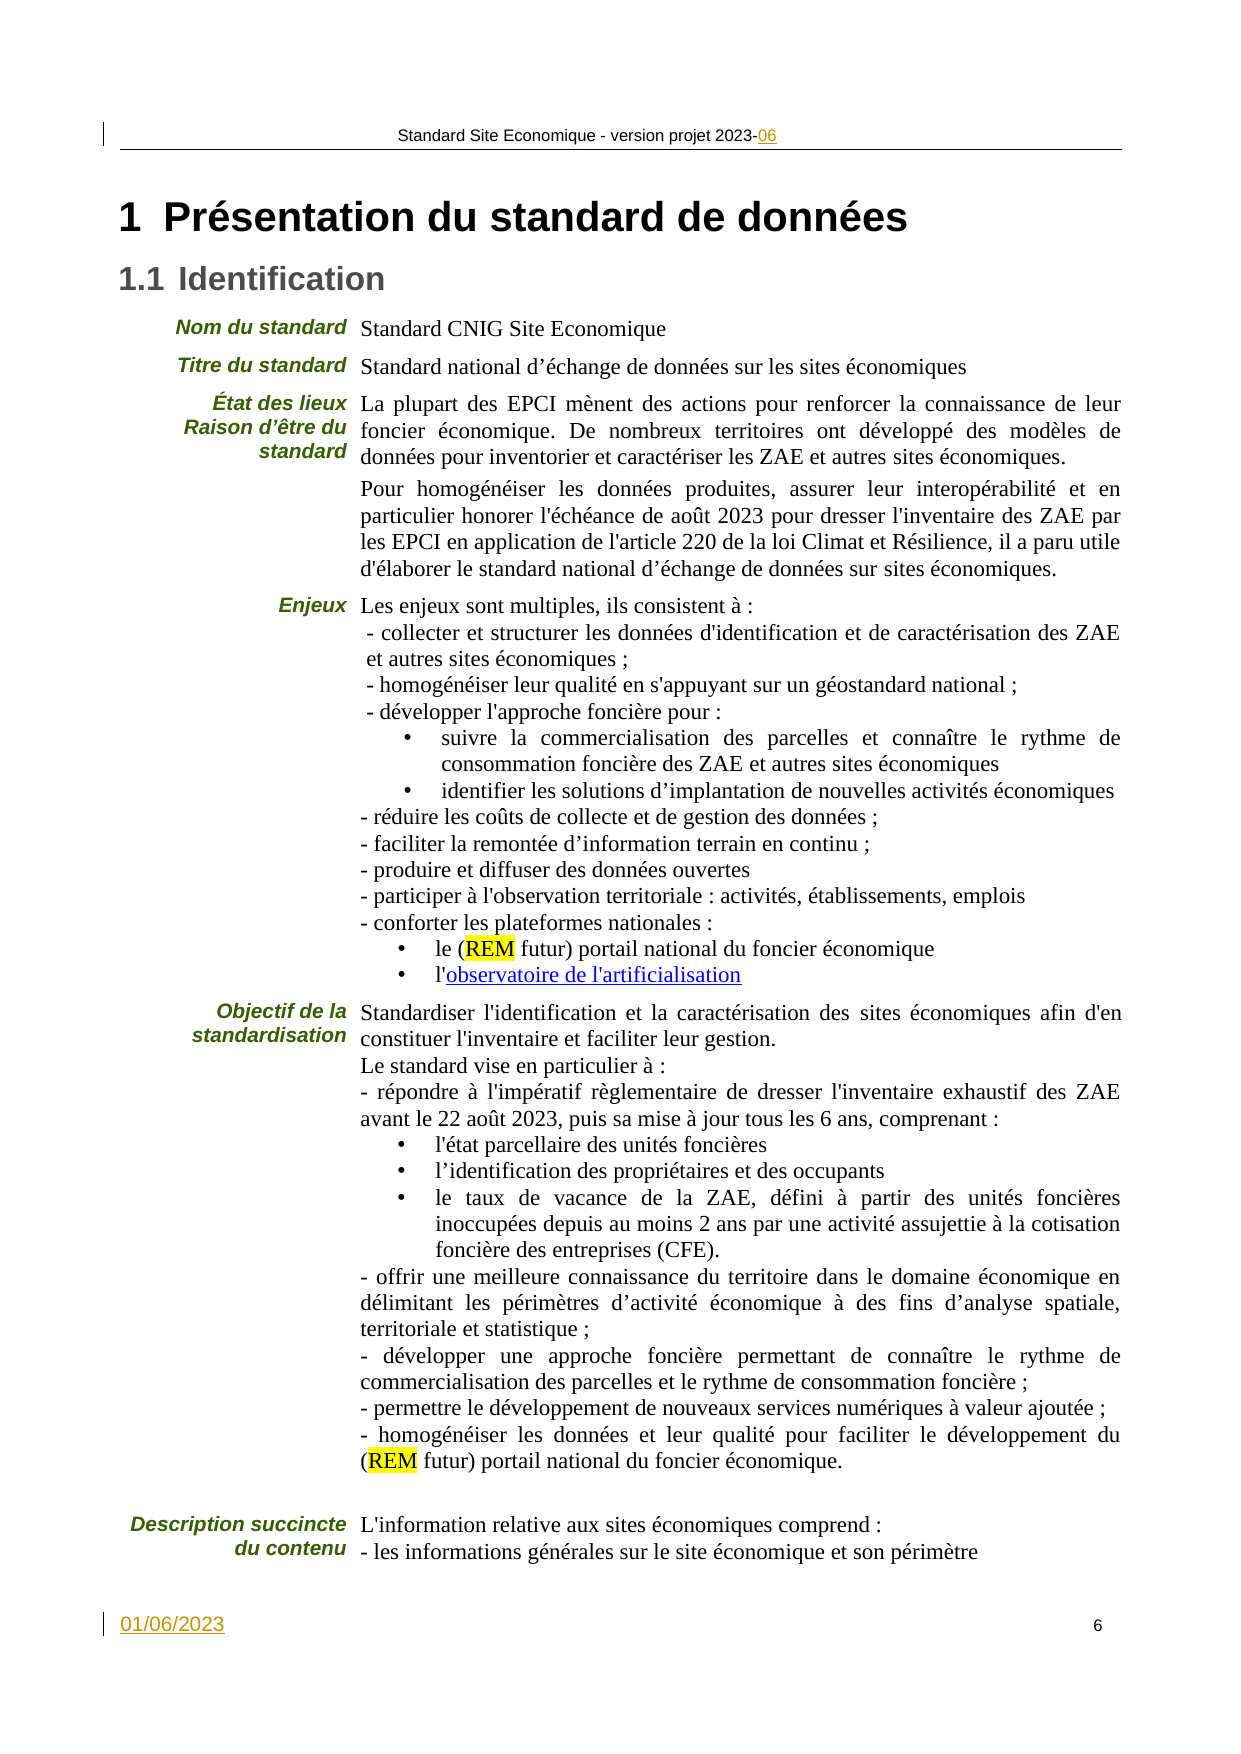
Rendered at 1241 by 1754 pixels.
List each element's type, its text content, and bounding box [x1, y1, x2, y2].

subtitle Présentation du standard de données [118, 193, 1122, 241]
table_header Nom du standard [118, 309, 354, 347]
table_cell Standard national d’échange de données sur les sites économiques [354, 347, 1122, 385]
table_cell Les enjeux sont multiples, ils consistent à : - collecter et structurer les données d'identification et de caractérisation des ZAE et autres sites économiques ; - homogénéiser leur qualité en s'appuyant sur un géostandard national ; - développer l'approche foncière pour : suivre la commercialisation des parcelles et connaître le rythme de consommation foncière des ZAE et autres sites économiques identifier les solutions d’implantation de nouvelles activités économiques - réduire les coûts de collecte et de gestion des données ; - faciliter la remontée d’information terrain en continu ; - produire et diffuser des données ouvertes - participer à l'observation territoriale : activités, établissements, emplois - conforter les plateformes nationales : le (REM futur) portail national du foncier économique l'observatoire de l'artificialisation [354, 587, 1122, 993]
table_cell Titre du standard [118, 347, 354, 385]
table_cell Enjeux [118, 587, 354, 993]
table_cell État des lieux Raison d’être du standard [118, 385, 354, 587]
table_cell L'information relative aux sites économiques comprend : - les informations générales sur le site économique et son périmètre [354, 1506, 1122, 1570]
subtitle Identification [118, 259, 1122, 297]
table_cell Description succincte du contenu [118, 1506, 354, 1570]
table_cell Standardiser l'identification et la caractérisation des sites économiques afin d'en constituer l'inventaire et faciliter leur gestion. Le standard vise en particulier à : - répondre à l'impératif règlementaire de dresser l'inventaire exhaustif des ZAE avant le 22 août 2023, puis sa mise à jour tous les 6 ans, comprenant : l'état parcellaire des unités foncières l’identification des propriétaires et des occupants le taux de vacance de la ZAE, défini à partir des unités foncières inoccupées depuis au moins 2 ans par une activité assujettie à la cotisation foncière des entreprises (CFE). - offrir une meilleure connaissance du territoire dans le domaine économique en délimitant les périmètres d’activité économique à des fins d’analyse spatiale, territoriale et statistique ; - développer une approche foncière permettant de connaître le rythme de commercialisation des parcelles et le rythme de consommation foncière ; - permettre le développement de nouveaux services numériques à valeur ajoutée ; - homogénéiser les données et leur qualité pour faciliter le développement du (REM futur) portail national du foncier économique. [354, 994, 1122, 1506]
table_cell La plupart des EPCI mènent des actions pour renforcer la connaissance de leur foncier économique. De nombreux territoires ont développé des modèles de données pour inventorier et caractériser les ZAE et autres sites économiques. Pour homogénéiser les données produites, assurer leur interopérabilité et en particulier honorer l'échéance de août 2023 pour dresser l'inventaire des ZAE par les EPCI en application de l'article 220 de la loi Climat et Résilience, il a paru utile d'élaborer le standard national d’échange de données sur sites économiques. [354, 385, 1122, 587]
table_cell Objectif de la standardisation [118, 994, 354, 1506]
table_header Standard CNIG Site Economique [354, 309, 1122, 347]
